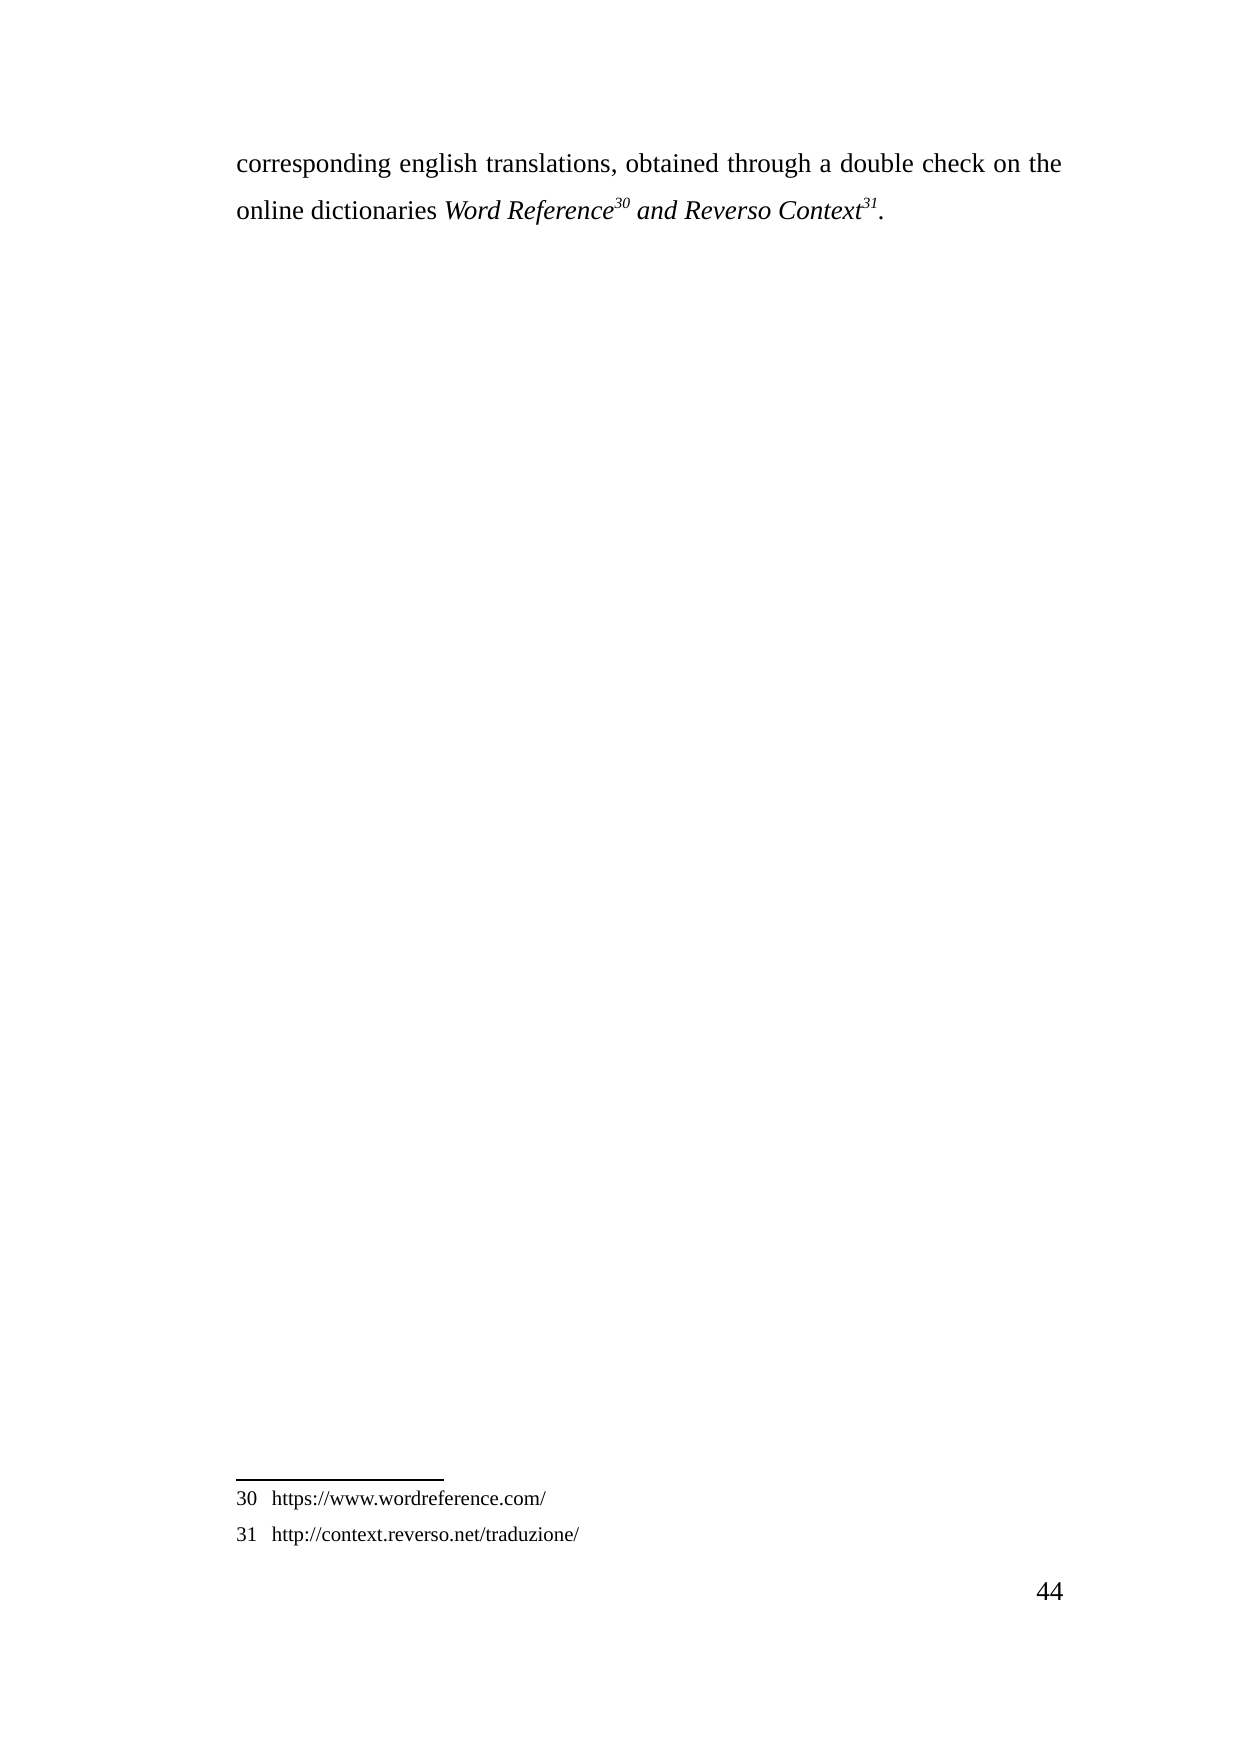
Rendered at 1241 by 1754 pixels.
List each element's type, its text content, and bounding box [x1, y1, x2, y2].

text https://www.wordreference.com/ [236, 1486, 1063, 1510]
text http://context.reverso.net/traduzione/ [236, 1522, 1063, 1546]
text corresponding english translations, obtained through a double check on the online dictionaries Word Reference and Reverso Context. [236, 148, 1063, 225]
